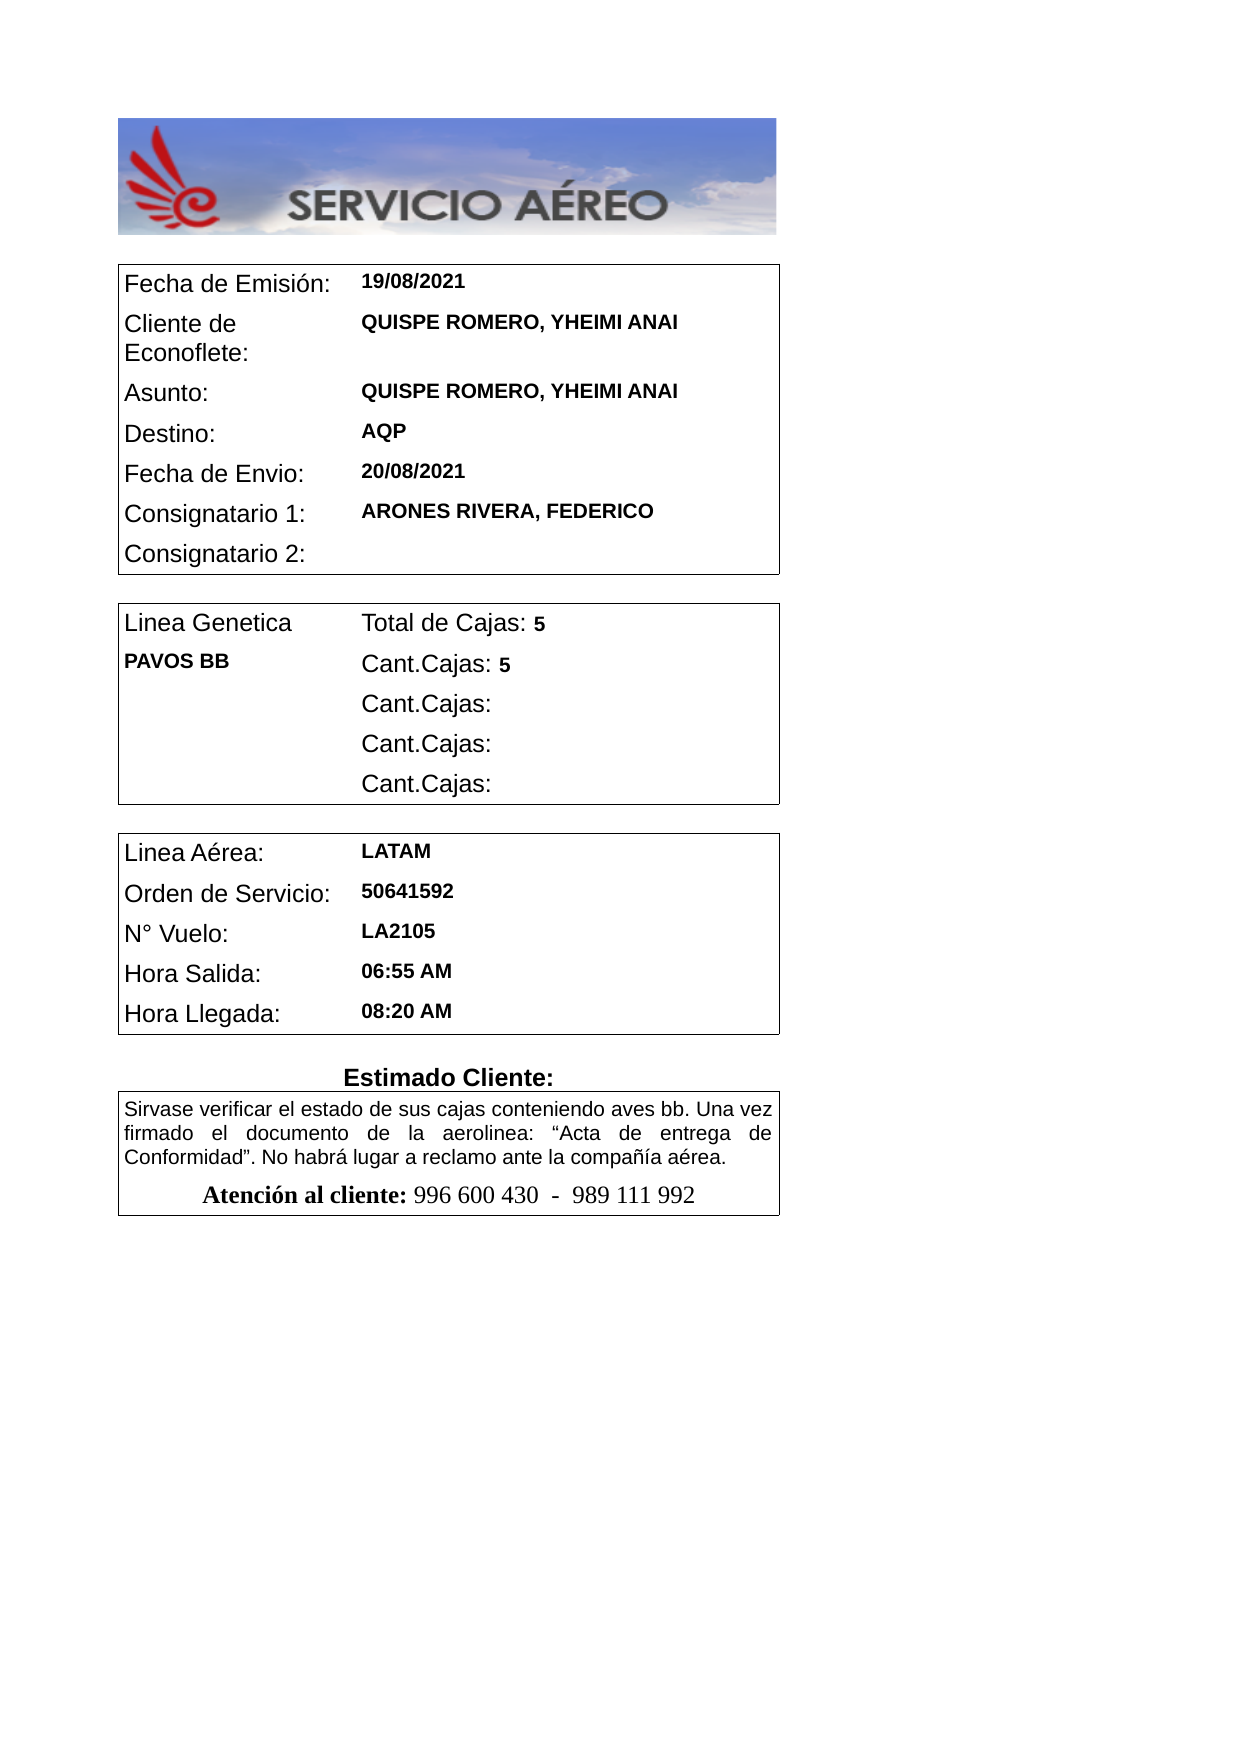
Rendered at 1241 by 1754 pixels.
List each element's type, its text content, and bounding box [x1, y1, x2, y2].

table_cell LA2105 [356, 913, 779, 953]
table_cell Linea Aérea: [119, 834, 356, 873]
table_cell [119, 723, 356, 763]
table_cell N° Vuelo: [119, 913, 356, 953]
table_cell Hora Llegada: [119, 994, 356, 1034]
table_cell [356, 805, 779, 833]
table_cell Consignatario 1: [119, 493, 356, 533]
table_cell ARONES RIVERA, FEDERICO [356, 493, 779, 533]
table_cell 06:55 AM [356, 953, 779, 993]
table_cell LATAM [356, 834, 779, 873]
table_cell 50641592 [356, 873, 779, 913]
table_cell [356, 534, 779, 574]
table_cell Cant.Cajas: 5 [356, 643, 779, 683]
table_header 19/08/2021 [356, 265, 779, 304]
table_cell Asunto: [119, 373, 356, 413]
table_cell Sirvase verificar el estado de sus cajas conteniendo aves bb. Una vez firmado el documento de la aerolinea: “Acta de entrega de Conformidad”. No habrá lugar a reclamo ante la compañía aérea. [119, 1092, 779, 1175]
table_cell Total de Cajas: 5 [356, 604, 779, 643]
picture [118, 118, 777, 235]
table_cell AQP [356, 413, 779, 453]
table_cell PAVOS BB [119, 643, 356, 683]
table_cell Consignatario 2: [119, 534, 356, 574]
table_cell [118, 575, 356, 603]
table_header Fecha de Emisión: [119, 265, 356, 304]
table_cell 08:20 AM [356, 994, 779, 1034]
table_cell Cliente de Econoflete: [119, 304, 356, 373]
table_cell Destino: [119, 413, 356, 453]
table_cell Atención al cliente: 996 600 430 - 989 111 992 [119, 1175, 779, 1215]
table_cell [119, 683, 356, 723]
table_cell Orden de Servicio: [119, 873, 356, 913]
table_cell Cant.Cajas: [356, 723, 779, 763]
table_cell Estimado Cliente: [118, 1035, 779, 1091]
table_cell QUISPE ROMERO, YHEIMI ANAI [356, 304, 779, 373]
table_cell Cant.Cajas: [356, 764, 779, 804]
table_cell QUISPE ROMERO, YHEIMI ANAI [356, 373, 779, 413]
table_cell [119, 764, 356, 804]
table_cell Fecha de Envio: [119, 453, 356, 493]
table_cell Hora Salida: [119, 953, 356, 993]
table_cell [118, 805, 356, 833]
table_cell 20/08/2021 [356, 453, 779, 493]
table_cell Linea Genetica [119, 604, 356, 643]
table_cell [356, 575, 779, 603]
table_cell Cant.Cajas: [356, 683, 779, 723]
